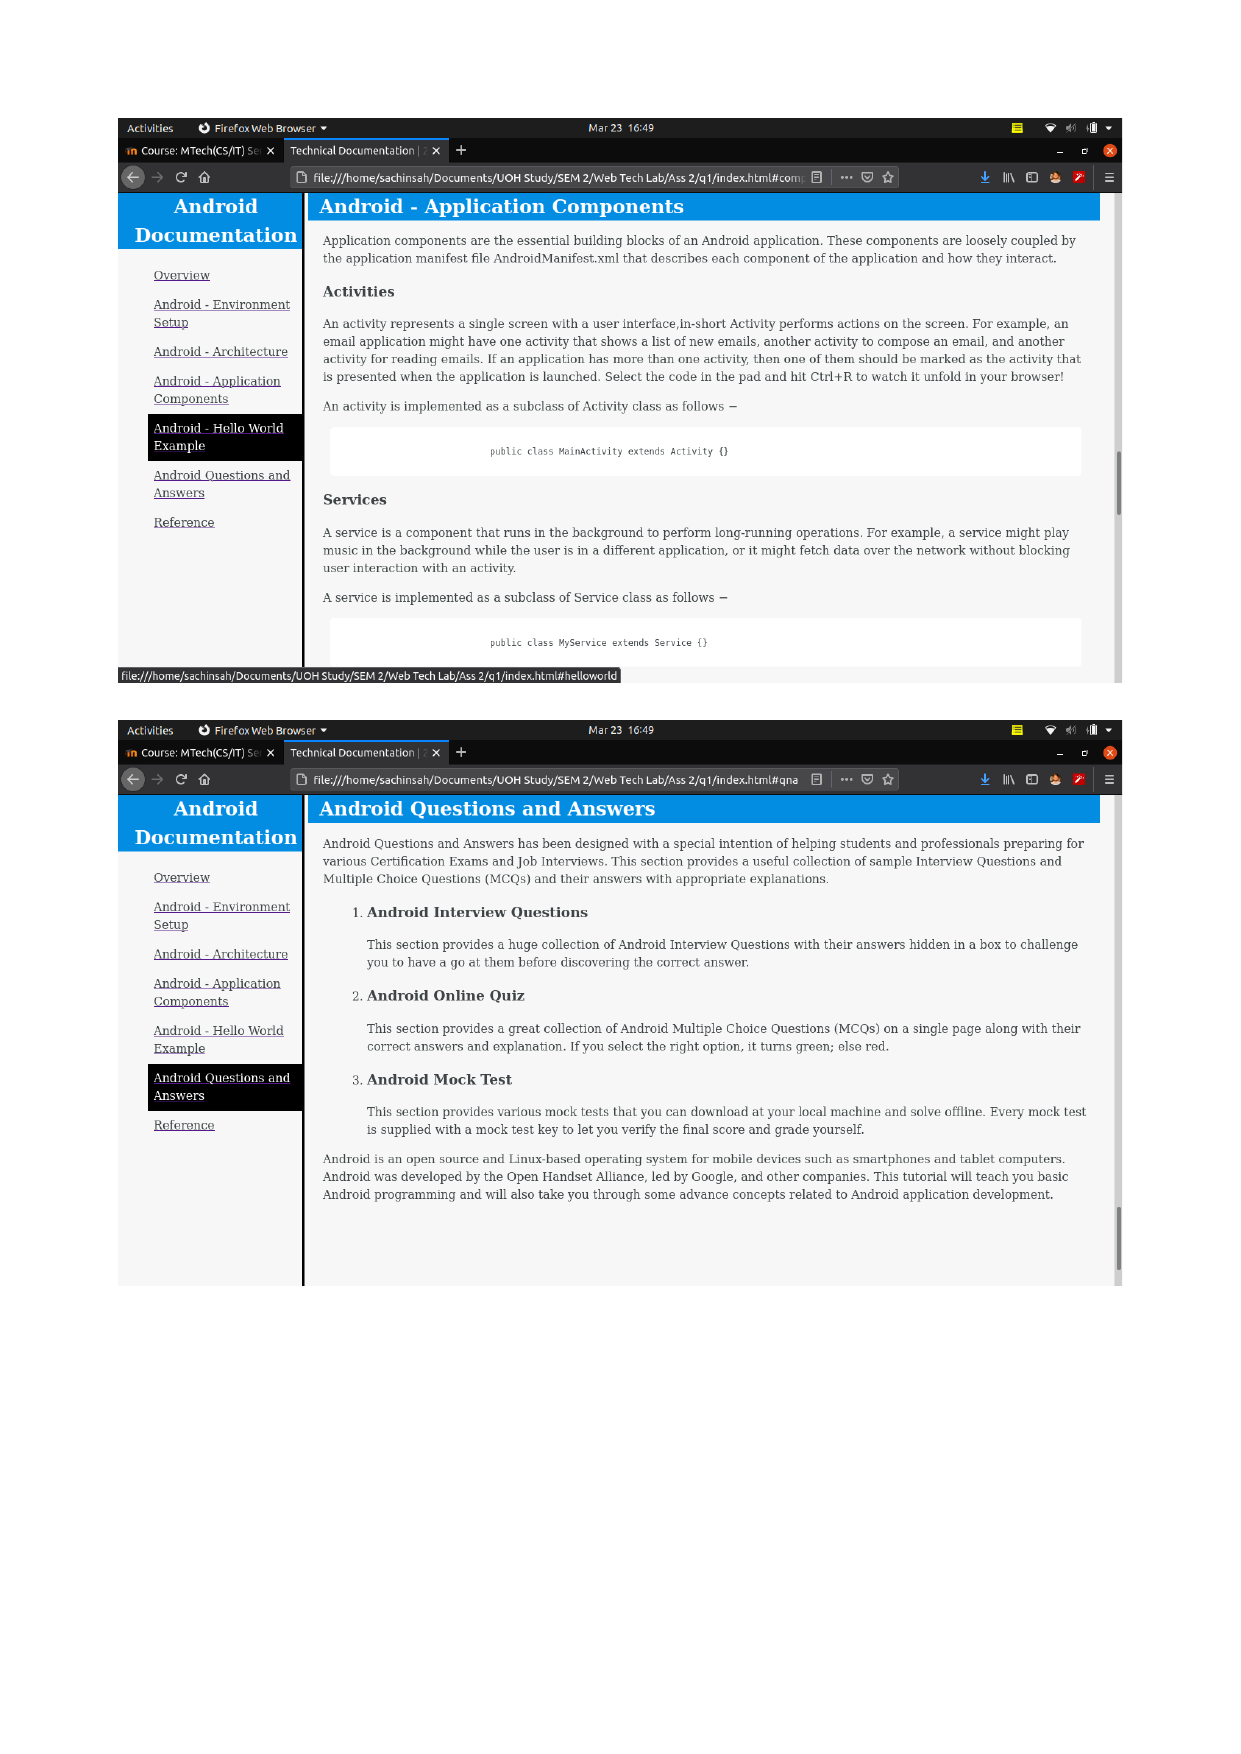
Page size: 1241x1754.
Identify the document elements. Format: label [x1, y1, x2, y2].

picture [118, 720, 1123, 1286]
picture [118, 118, 1123, 683]
